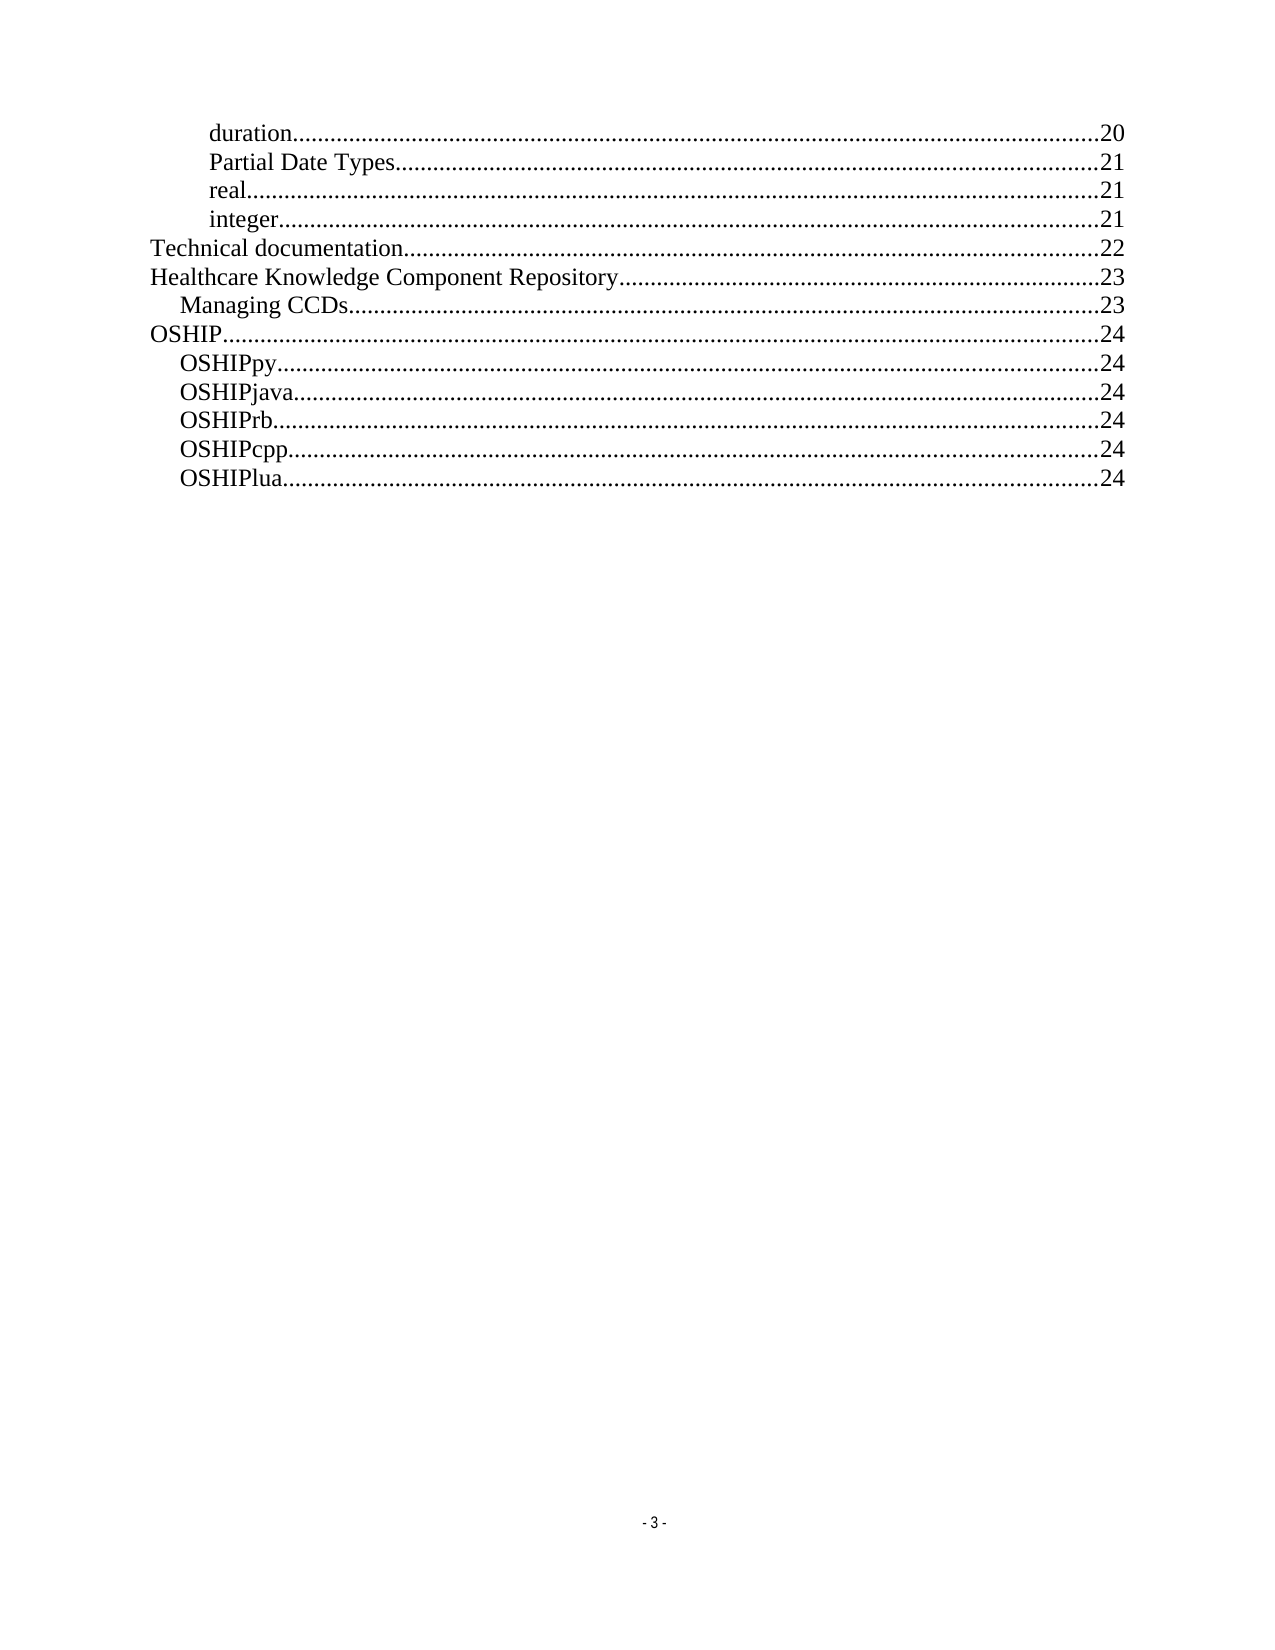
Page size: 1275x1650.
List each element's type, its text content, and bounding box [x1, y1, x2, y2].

text duration 20 [209, 118, 1125, 147]
text OSHIP 24 [150, 319, 1125, 348]
text OSHIPrb 24 [179, 406, 1125, 434]
text real 21 [209, 176, 1125, 204]
text OSHIPpy 24 [179, 348, 1125, 377]
text Partial Date Types 21 [209, 147, 1125, 176]
text OSHIPjava 24 [179, 377, 1125, 406]
text Healthcare Knowledge Component Repository 23 [150, 262, 1125, 291]
text OSHIPcpp 24 [179, 434, 1125, 463]
text OSHIPlua 24 [179, 463, 1125, 492]
text integer 21 [209, 204, 1125, 233]
text Managing CCDs 23 [179, 291, 1125, 319]
text Technical documentation 22 [150, 233, 1125, 262]
